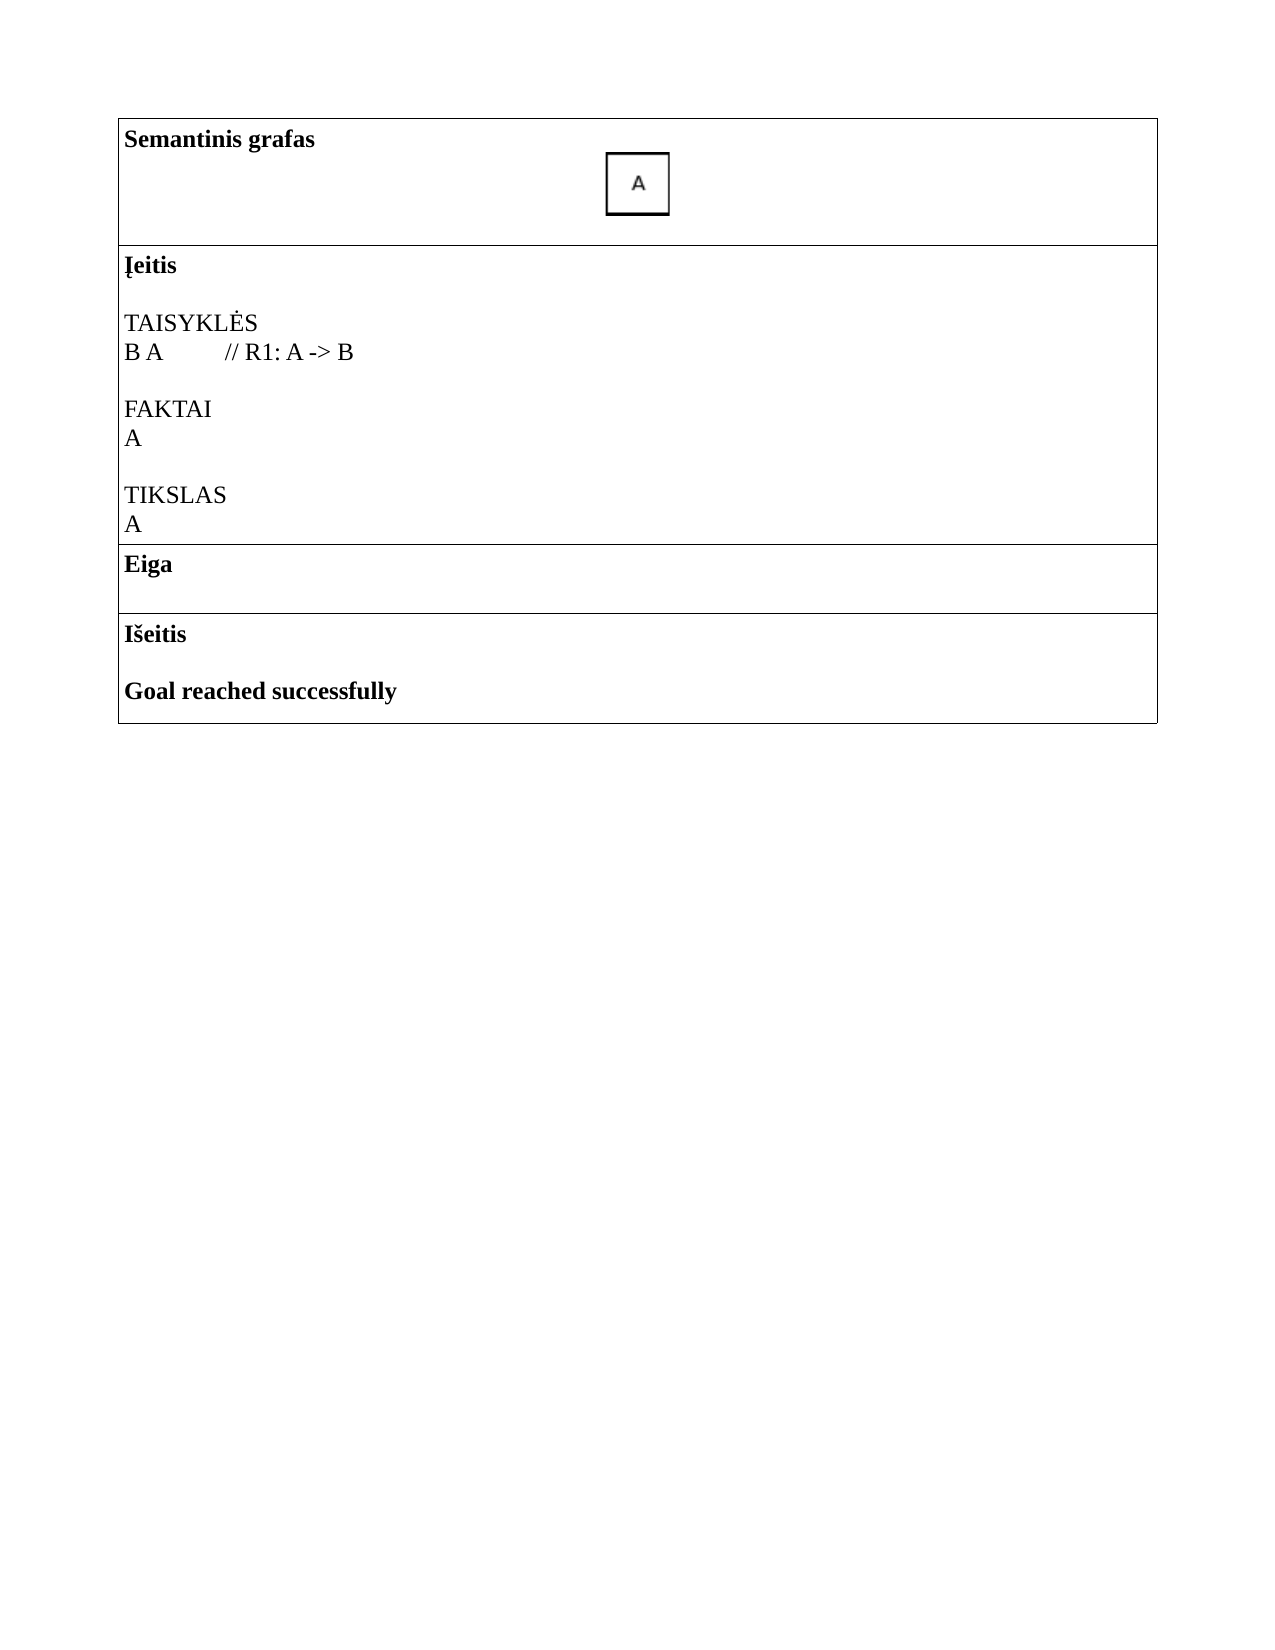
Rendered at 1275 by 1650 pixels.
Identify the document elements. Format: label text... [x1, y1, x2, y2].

table_header Semantinis grafas [119, 119, 1157, 245]
table_cell Įeitis TAISYKLĖS B A // R1: A -> B FAKTAI A TIKSLAS A [119, 246, 1157, 544]
picture [605, 152, 670, 216]
table_cell Eiga [119, 545, 1157, 613]
table_cell Išeitis Goal reached successfully [119, 614, 1157, 723]
